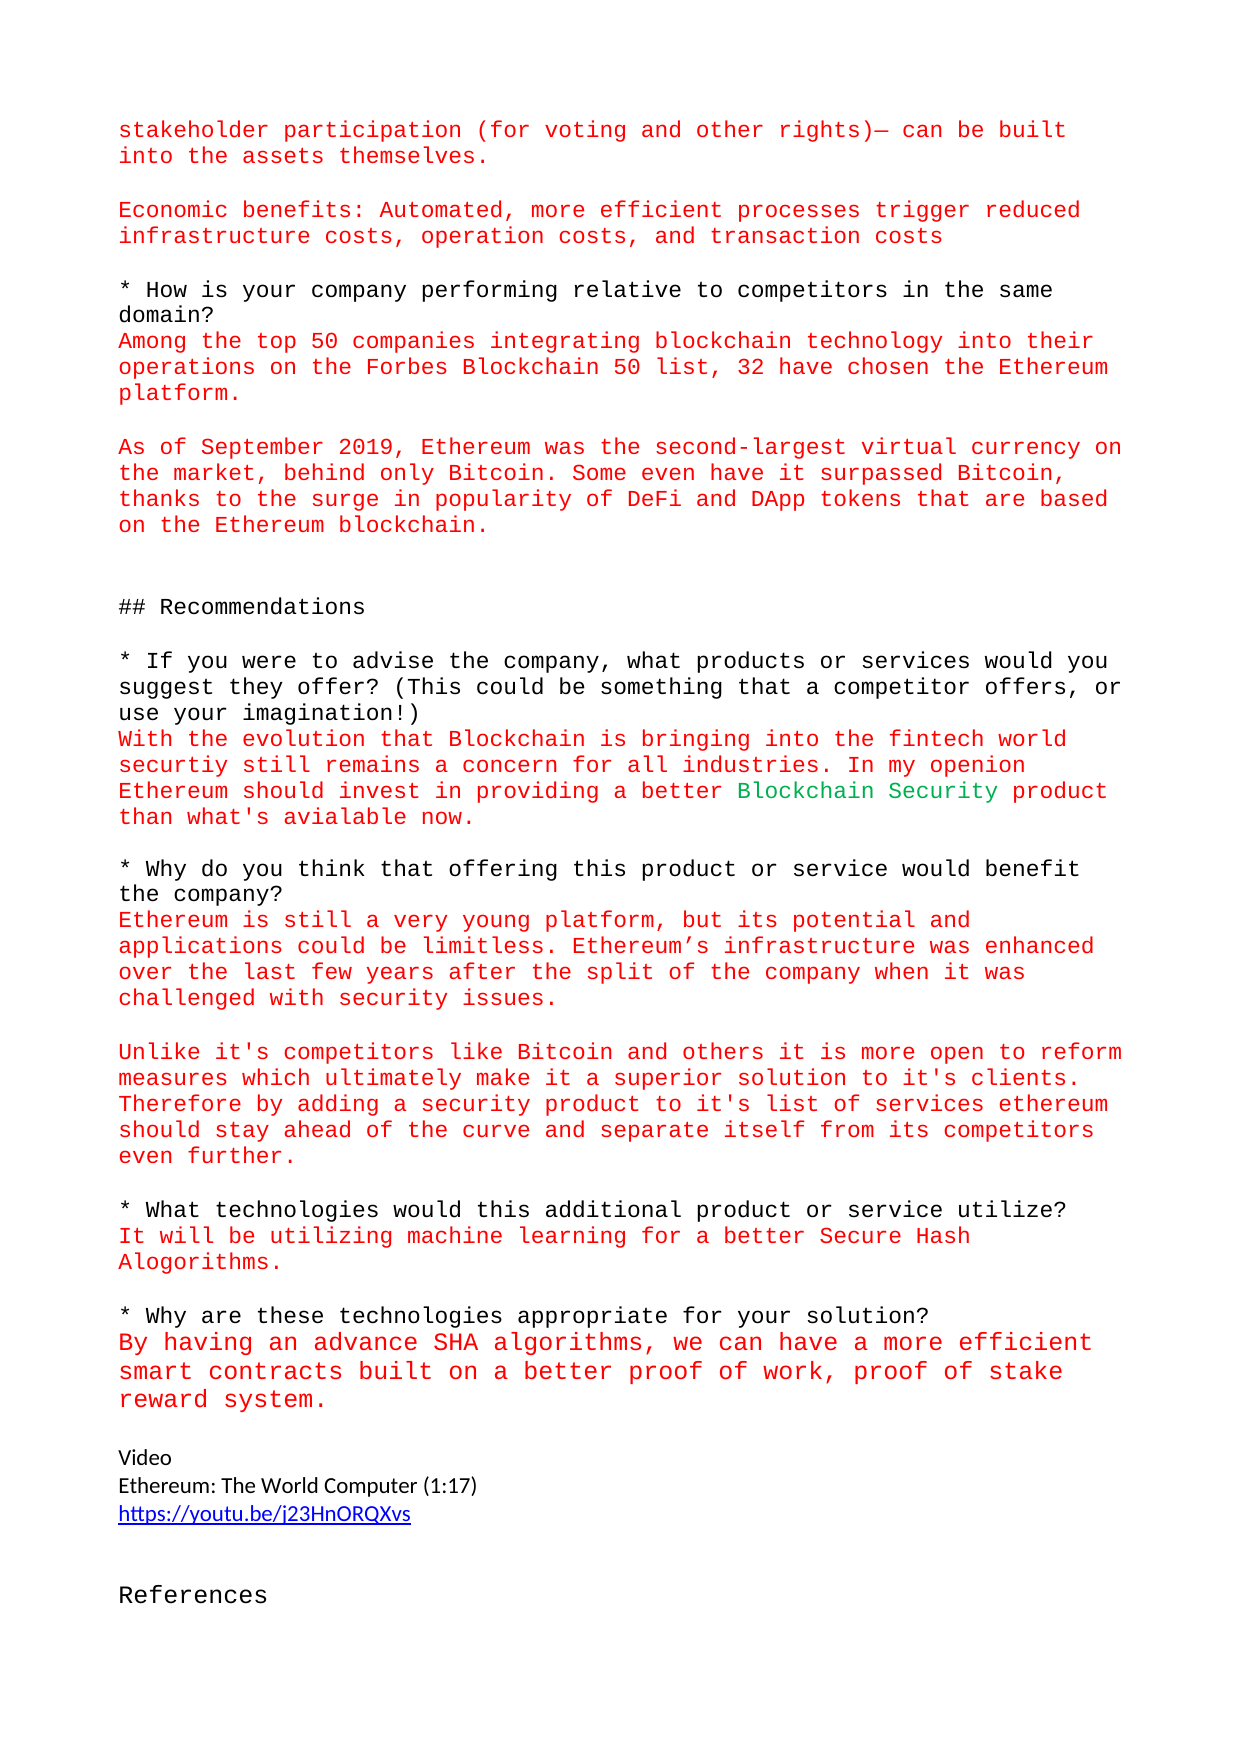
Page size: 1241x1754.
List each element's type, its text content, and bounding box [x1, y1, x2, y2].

text References [118, 1583, 1122, 1611]
text By having an advance SHA algorithms, we can have a more efficient smart contracts built on a better proof of work, proof of stake reward system. [118, 1330, 1122, 1415]
text Unlike it's competitors like Bitcoin and others it is more open to reform measures which ultimately make it a superior solution to it's clients. Therefore by adding a security product to it's list of services ethereum should stay ahead of the curve and separate itself from its competitors even further. [118, 1041, 1122, 1170]
text Ethereum is still a very young platform, but its potential and applications could be limitless. Ethereum’s infrastructure was enhanced over the last few years after the split of the company when it was challenged with security issues. [118, 909, 1122, 1012]
text As of September 2019, Ethereum was the second-largest virtual currency on the market, behind only Bitcoin. Some even have it surpassed Bitcoin, thanks to the surge in popularity of DeFi and DApp tokens that are based on the Ethereum blockchain. [118, 436, 1122, 539]
text stakeholder participation (for voting and other rights)— can be built into the assets themselves. [118, 118, 1122, 170]
text * If you were to advise the company, what products or services would you suggest they offer? (This could be something that a competitor offers, or use your imagination!) [118, 649, 1122, 727]
text * What technologies would this additional product or service utilize? [118, 1198, 1122, 1224]
text https://youtu.be/j23HnORQXvs [118, 1499, 1122, 1527]
text It will be utilizing machine learning for a better Secure Hash Alogorithms. [118, 1224, 1122, 1276]
text Ethereum: The World Computer (1:17) [118, 1471, 1122, 1499]
text * Why do you think that offering this product or service would benefit the company? [118, 857, 1122, 909]
text ## Recommendations [118, 595, 1122, 621]
text * How is your company performing relative to competitors in the same domain? [118, 278, 1122, 330]
text Among the top 50 companies integrating blockchain technology into their operations on the Forbes Blockchain 50 list, 32 have chosen the Ethereum platform. [118, 330, 1122, 408]
text Economic benefits: Automated, more efficient processes trigger reduced infrastructure costs, operation costs, and transaction costs [118, 198, 1122, 250]
text With the evolution that Blockchain is bringing into the fintech world securtiy still remains a concern for all industries. In my openion Ethereum should invest in providing a better Blockchain Security product than what's avialable now. [118, 727, 1122, 831]
text * Why are these technologies appropriate for your solution? [118, 1304, 1122, 1330]
text Video [118, 1443, 1122, 1471]
